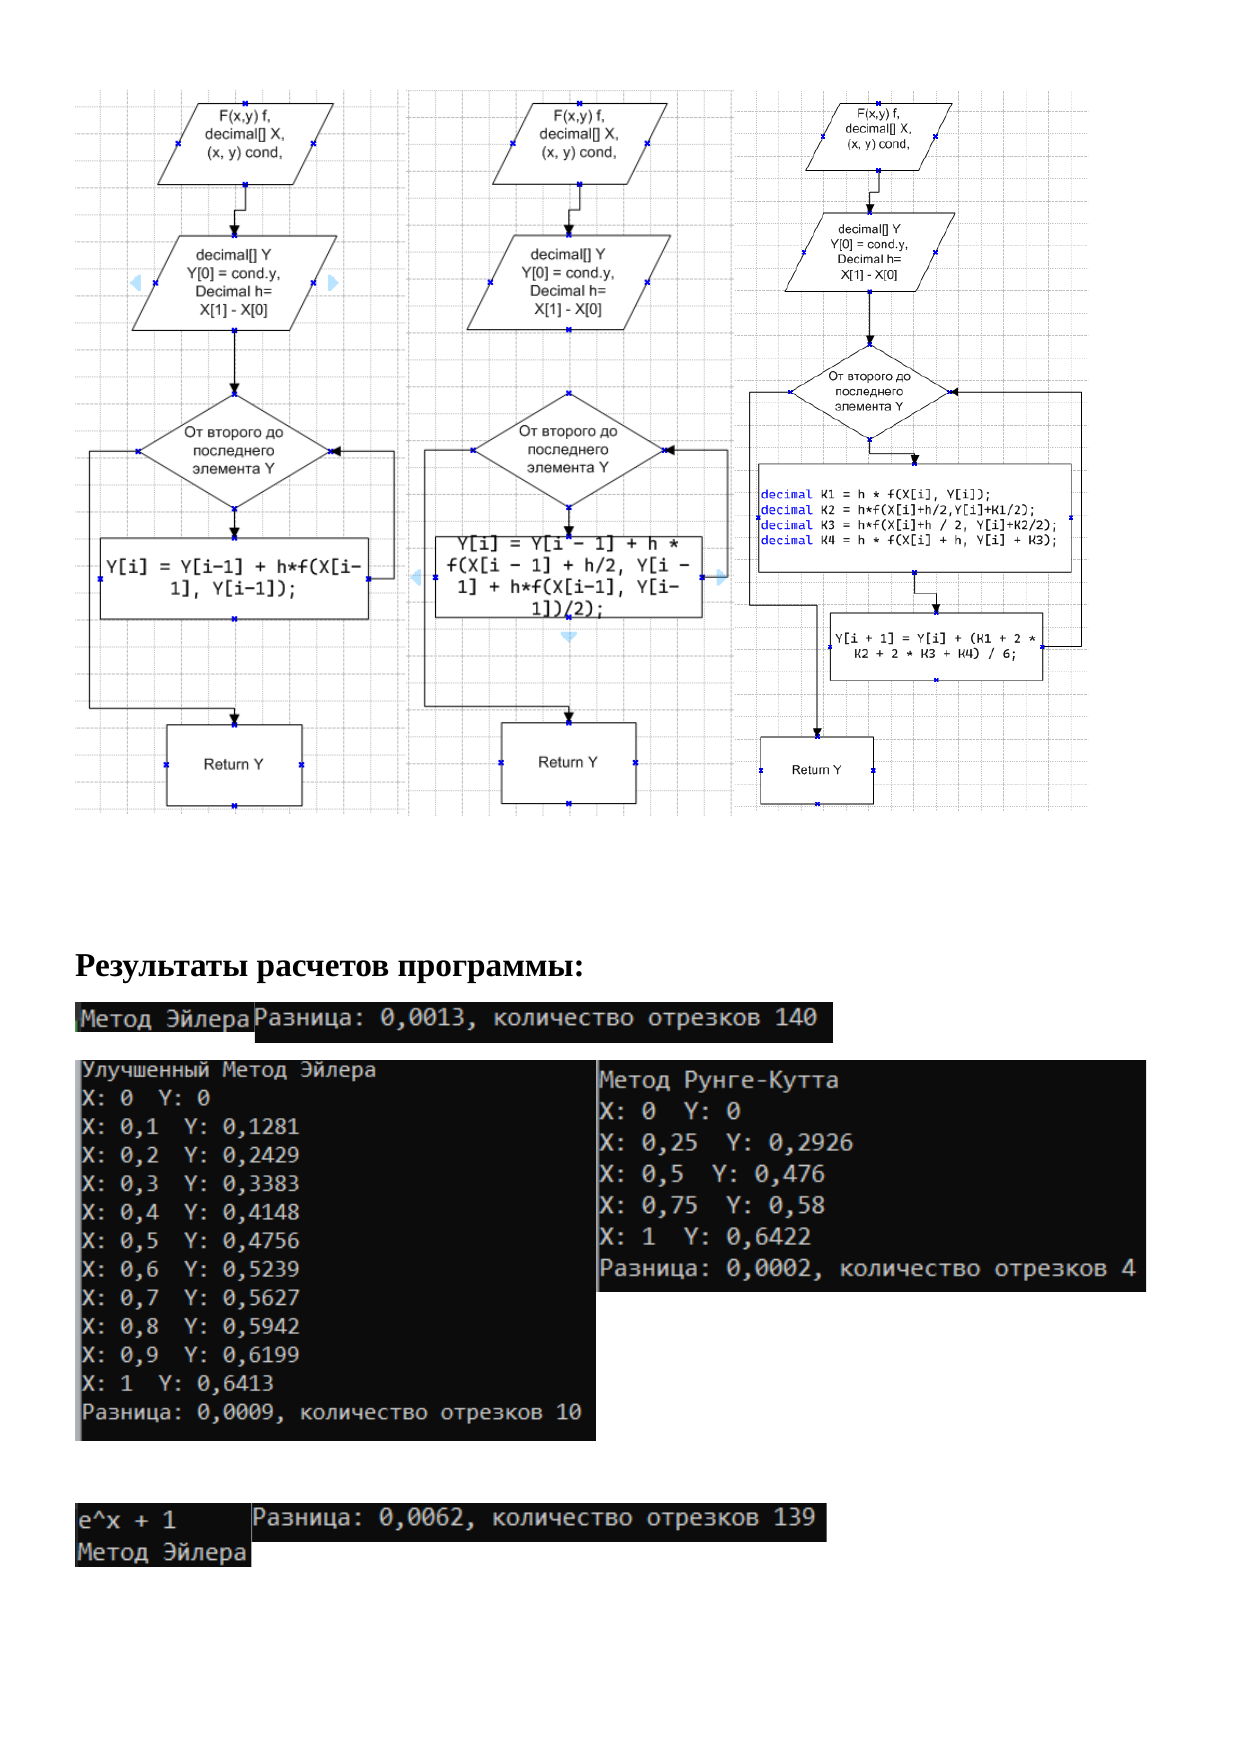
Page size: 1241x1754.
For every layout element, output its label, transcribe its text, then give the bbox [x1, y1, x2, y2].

text Результаты расчетов программы: [75, 946, 1165, 984]
